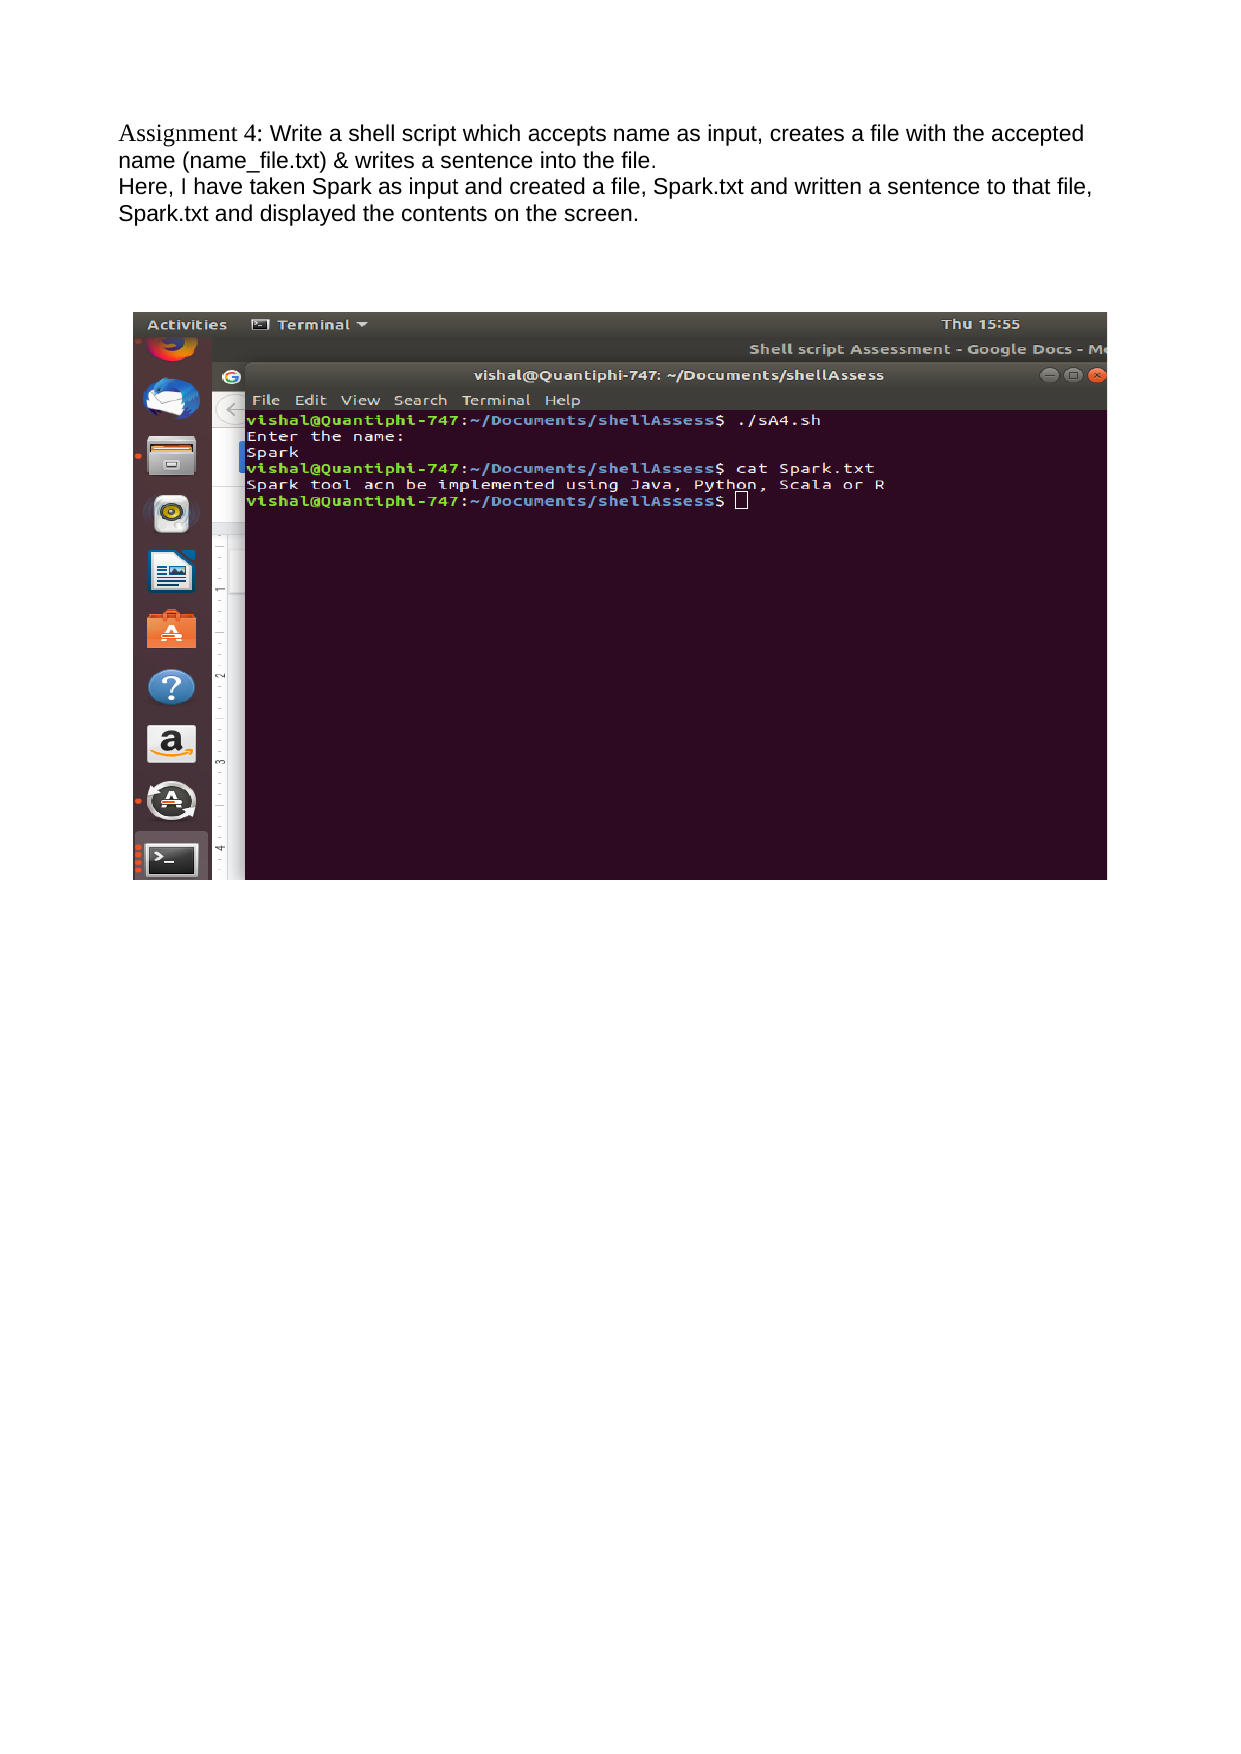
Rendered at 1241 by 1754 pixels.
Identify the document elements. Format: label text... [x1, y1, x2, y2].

text Here, I have taken Spark as input and created a file, Spark.txt and written a sentence to that file, Spark.txt and displayed the contents on the screen. [118, 173, 1122, 226]
text Assignment 4: Write a shell script which accepts name as input, creates a file with the accepted name (name_file.txt) & writes a sentence into the file. [118, 118, 1122, 173]
